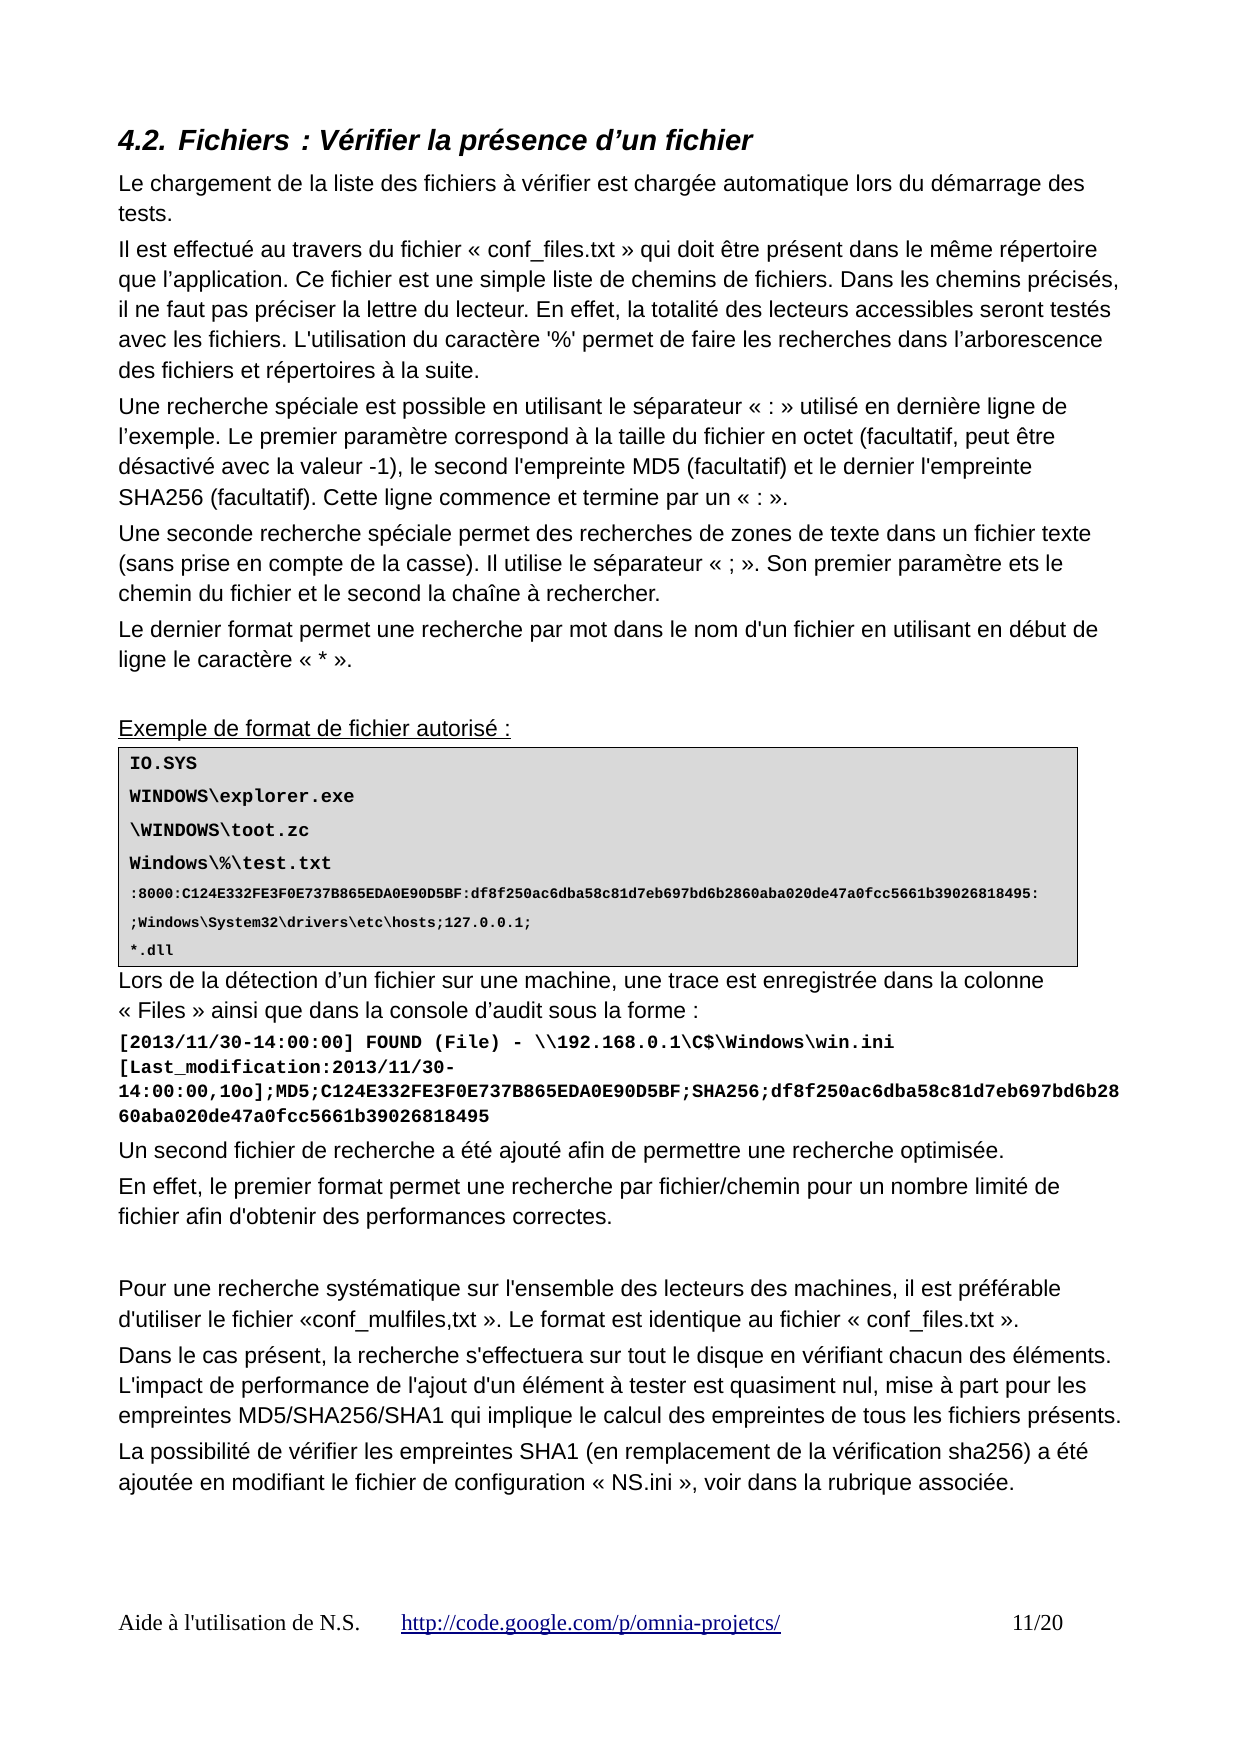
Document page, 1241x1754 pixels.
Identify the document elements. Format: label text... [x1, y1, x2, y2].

text Pour une recherche systématique sur l'ensemble des lecteurs des machines, il est préférable d'utiliser le fichier «conf_mulfiles,txt ». Le format est identique au fichier « conf_files.txt ». [118, 1275, 1122, 1332]
text Exemple de format de fichier autorisé : [118, 715, 1122, 741]
text La possibilité de vérifier les empreintes SHA1 (en remplacement de la vérification sha256) a été ajoutée en modifiant le fichier de configuration « NS.ini », voir dans la rubrique associée. [118, 1438, 1122, 1495]
text Lors de la détection d’un fichier sur une machine, une trace est enregistrée dans la colonne « Files » ainsi que dans la console d’audit sous la forme : [118, 967, 1122, 1023]
text Une seconde recherche spéciale permet des recherches de zones de texte dans un fichier texte (sans prise en compte de la casse). Il utilise le séparateur « ; ». Son premier paramètre ets le chemin du fichier et le second la chaîne à rechercher. [118, 519, 1122, 606]
text Il est effectué au travers du fichier « conf_files.txt » qui doit être présent dans le même répertoire que l’application. Ce fichier est une simple liste de chemins de fichiers. Dans les chemins précisés, il ne faut pas préciser la lettre du lecteur. En effet, la totalité des lecteurs accessibles seront testés avec les fichiers. L'utilisation du caractère '%' permet de faire les recherches dans l’arborescence des fichiers et répertoires à la suite. [118, 236, 1122, 383]
text Le dernier format permet une recherche par mot dans le nom d'un fichier en utilisant en début de ligne le caractère « * ». [118, 616, 1122, 673]
text Un second fichier de recherche a été ajouté afin de permettre une recherche optimisée. [118, 1137, 1122, 1163]
text [2013/11/30-14:00:00] FOUND (File) - \\192.168.0.1\C$\Windows\win.ini [Last_modification:2013/11/30-14:00:00,10o];MD5;C124E332FE3F0E737B865EDA0E90D5BF;SHA256;df8f250ac6dba58c81d7eb697bd6b2860aba020de47a0fcc5661b39026818495 [118, 1033, 1122, 1128]
table_header IO.SYS WINDOWS\explorer.exe \WINDOWS\toot.zc Windows\%\test.txt :8000:C124E332FE3F0E737B865EDA0E90D5BF:df8f250ac6dba58c81d7eb697bd6b2860aba020de47a0fcc5661b39026818495: ;Windows\System32\drivers\etc\hosts;127.0.0.1; *.dll [119, 748, 1077, 966]
text Dans le cas présent, la recherche s'effectuera sur tout le disque en vérifiant chacun des éléments. L'impact de performance de l'ajout d'un élément à tester est quasiment nul, mise à part pour les empreintes MD5/SHA256/SHA1 qui implique le calcul des empreintes de tous les fichiers présents. [118, 1342, 1122, 1428]
text Une recherche spéciale est possible en utilisant le séparateur « : » utilisé en dernière ligne de l’exemple. Le premier paramètre correspond à la taille du fichier en octet (facultatif, peut être désactivé avec la valeur -1), le second l'empreinte MD5 (facultatif) et le dernier l'empreinte SHA256 (facultatif). Cette ligne commence et termine par un « : ». [118, 393, 1122, 510]
text Le chargement de la liste des fichiers à vérifier est chargée automatique lors du démarrage des tests. [118, 169, 1122, 226]
subtitle Fichiers : Vérifier la présence d’un fichier [118, 123, 1122, 157]
text En effet, le premier format permet une recherche par fichier/chemin pour un nombre limité de fichier afin d'obtenir des performances correctes. [118, 1173, 1122, 1229]
